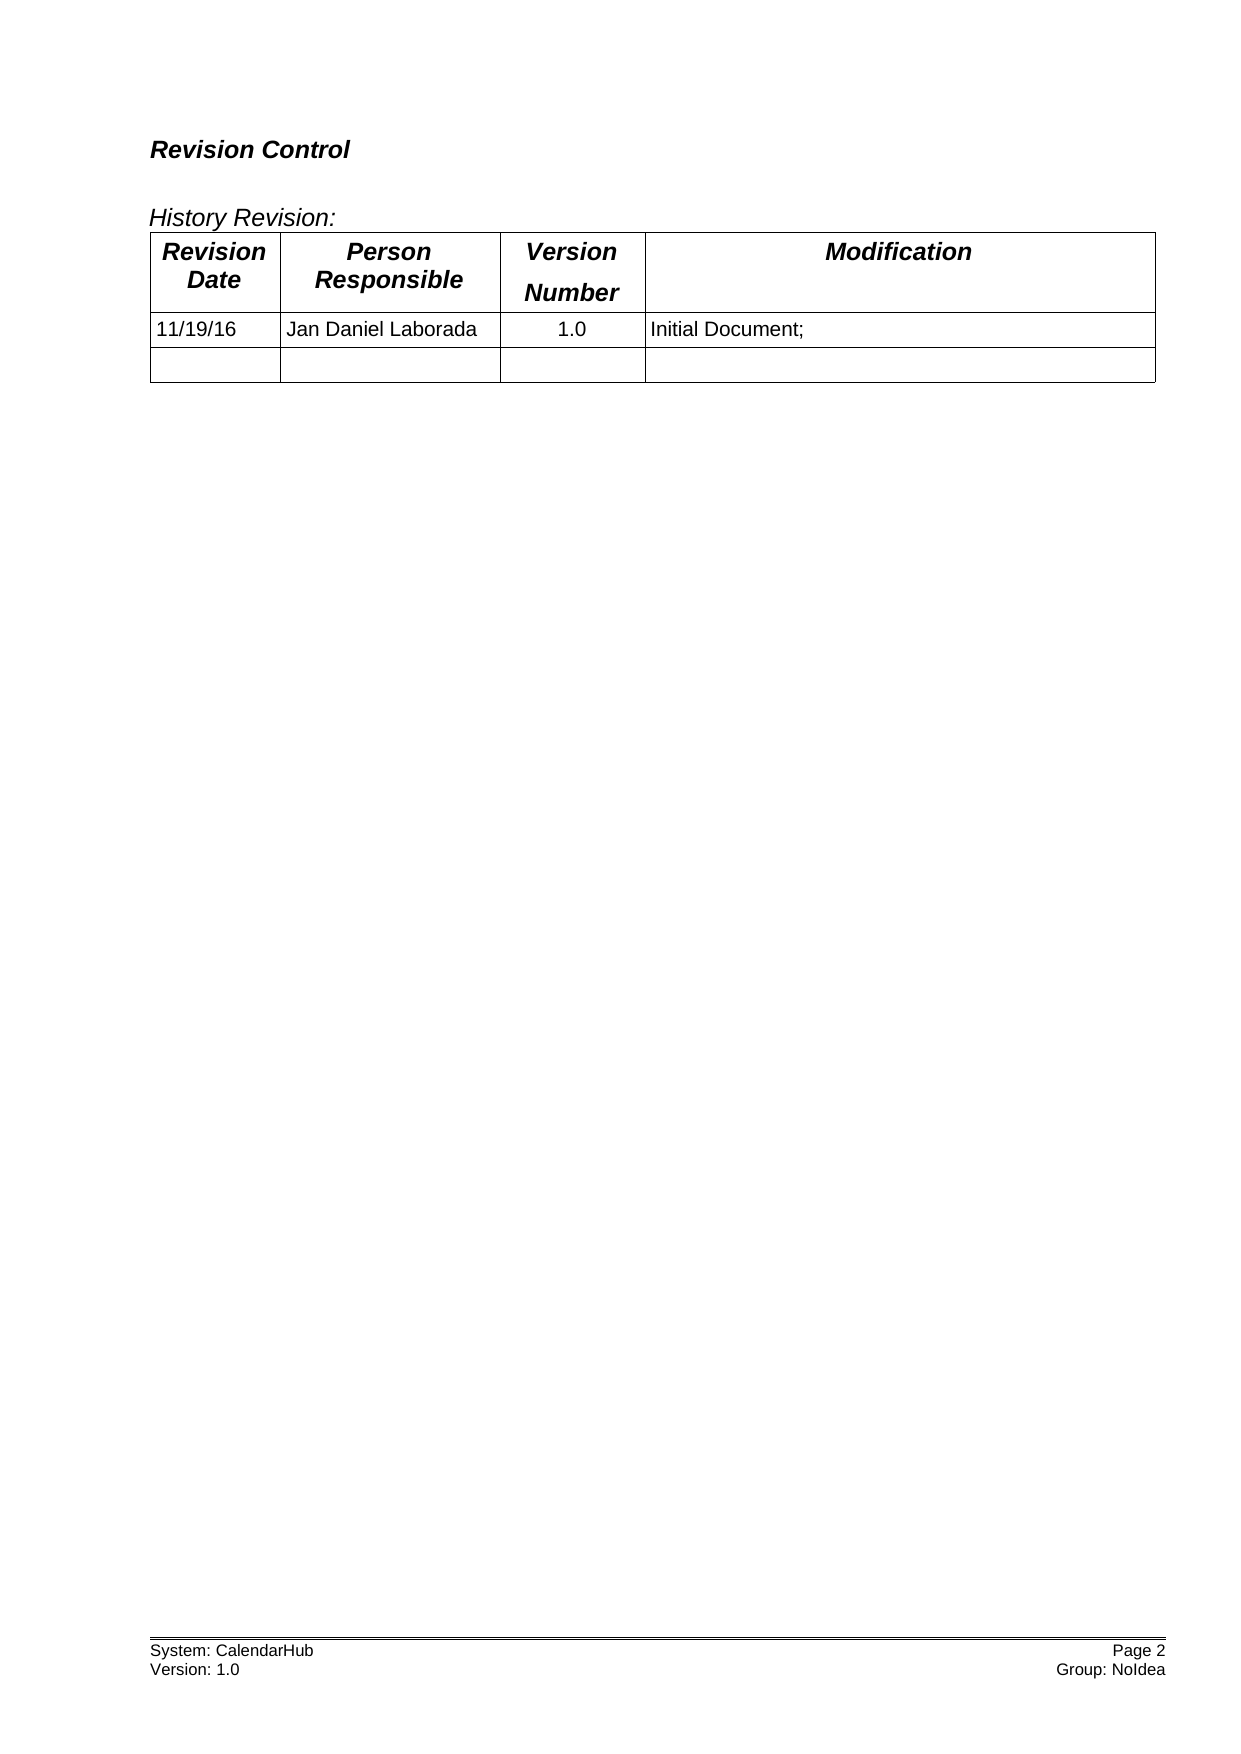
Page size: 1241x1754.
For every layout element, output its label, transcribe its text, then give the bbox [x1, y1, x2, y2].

table_header Person Responsible [281, 233, 500, 312]
table_cell [151, 348, 280, 382]
table_cell [281, 348, 500, 382]
table_header Modification [646, 233, 1155, 312]
table_header Version Number [501, 233, 645, 312]
table_header Revision Date [151, 233, 280, 312]
table_cell [501, 348, 645, 382]
subtitle Revision Control [150, 136, 1166, 164]
text History Revision: [148, 204, 1166, 232]
table_cell Initial Document; [646, 313, 1155, 347]
table_cell Jan Daniel Laborada [281, 313, 500, 347]
table_cell 1.0 [501, 313, 645, 347]
table_cell [646, 348, 1155, 382]
table_cell 11/19/16 [151, 313, 280, 347]
